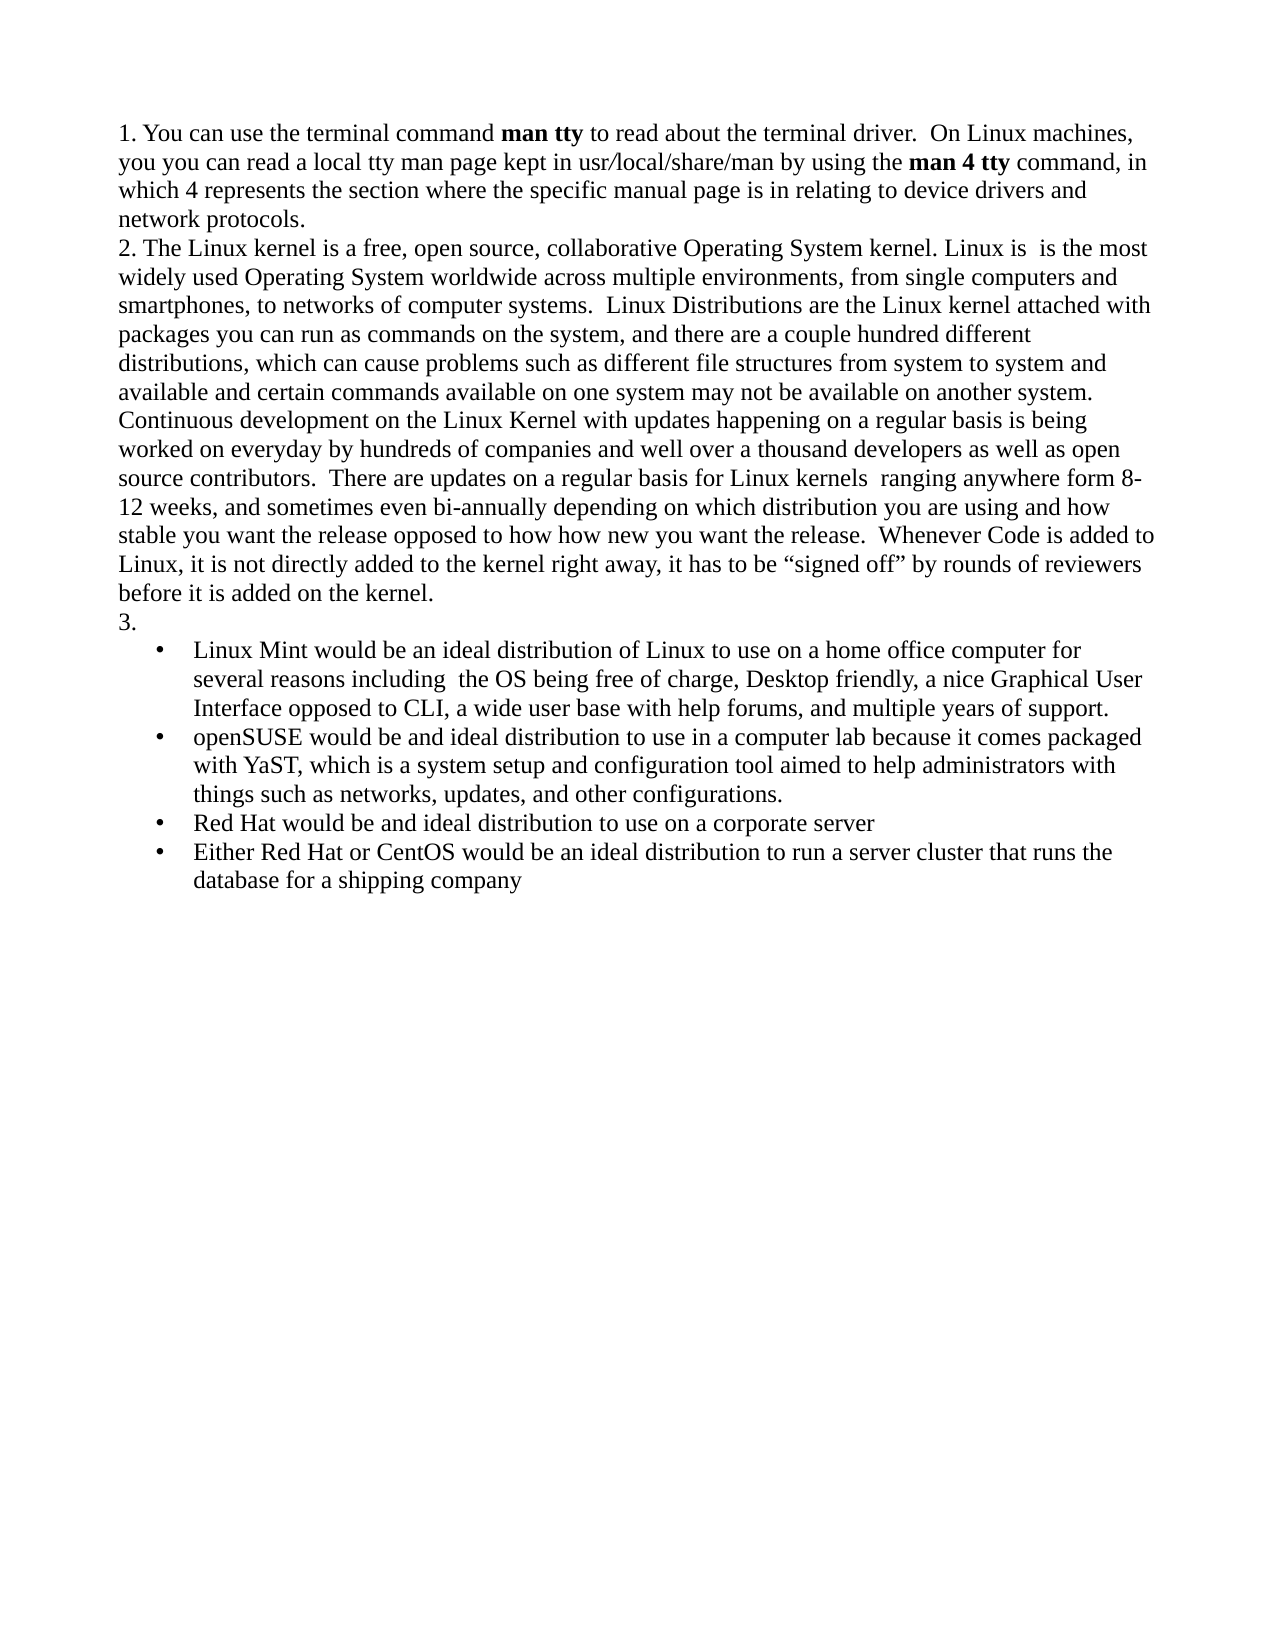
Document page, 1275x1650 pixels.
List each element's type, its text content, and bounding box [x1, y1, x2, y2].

list Linux Mint would be an ideal distribution of Linux to use on a home office computer for several reasons including the OS being free of charge, Desktop friendly, a nice Graphical User Interface opposed to CLI, a wide user base with help forums, and multiple years of support. [156, 636, 1157, 722]
text 2. The Linux kernel is a free, open source, collaborative Operating System kernel. Linux is is the most widely used Operating System worldwide across multiple environments, from single computers and smartphones, to networks of computer systems. Linux Distributions are the Linux kernel attached with packages you can run as commands on the system, and there are a couple hundred different distributions, which can cause problems such as different file structures from system to system and available and certain commands available on one system may not be available on another system. Continuous development on the Linux Kernel with updates happening on a regular basis is being worked on everyday by hundreds of companies and well over a thousand developers as well as open source contributors. There are updates on a regular basis for Linux kernels ranging anywhere form 8-12 weeks, and sometimes even bi-annually depending on which distribution you are using and how stable you want the release opposed to how how new you want the release. Whenever Code is added to Linux, it is not directly added to the kernel right away, it has to be “signed off” by rounds of reviewers before it is added on the kernel. [118, 233, 1157, 607]
text 1. You can use the terminal command man tty to read about the terminal driver. On Linux machines, you you can read a local tty man page kept in usr/local/share/man by using the man 4 tty command, in which 4 represents the section where the specific manual page is in relating to device drivers and network protocols. [118, 118, 1157, 233]
list Red Hat would be and ideal distribution to use on a corporate server [156, 808, 1157, 837]
list Either Red Hat or CentOS would be an ideal distribution to run a server cluster that runs the database for a shipping company [156, 837, 1157, 894]
list openSUSE would be and ideal distribution to use in a computer lab because it comes packaged with YaST, which is a system setup and configuration tool aimed to help administrators with things such as networks, updates, and other configurations. [156, 722, 1157, 808]
text 3. [118, 607, 1157, 636]
